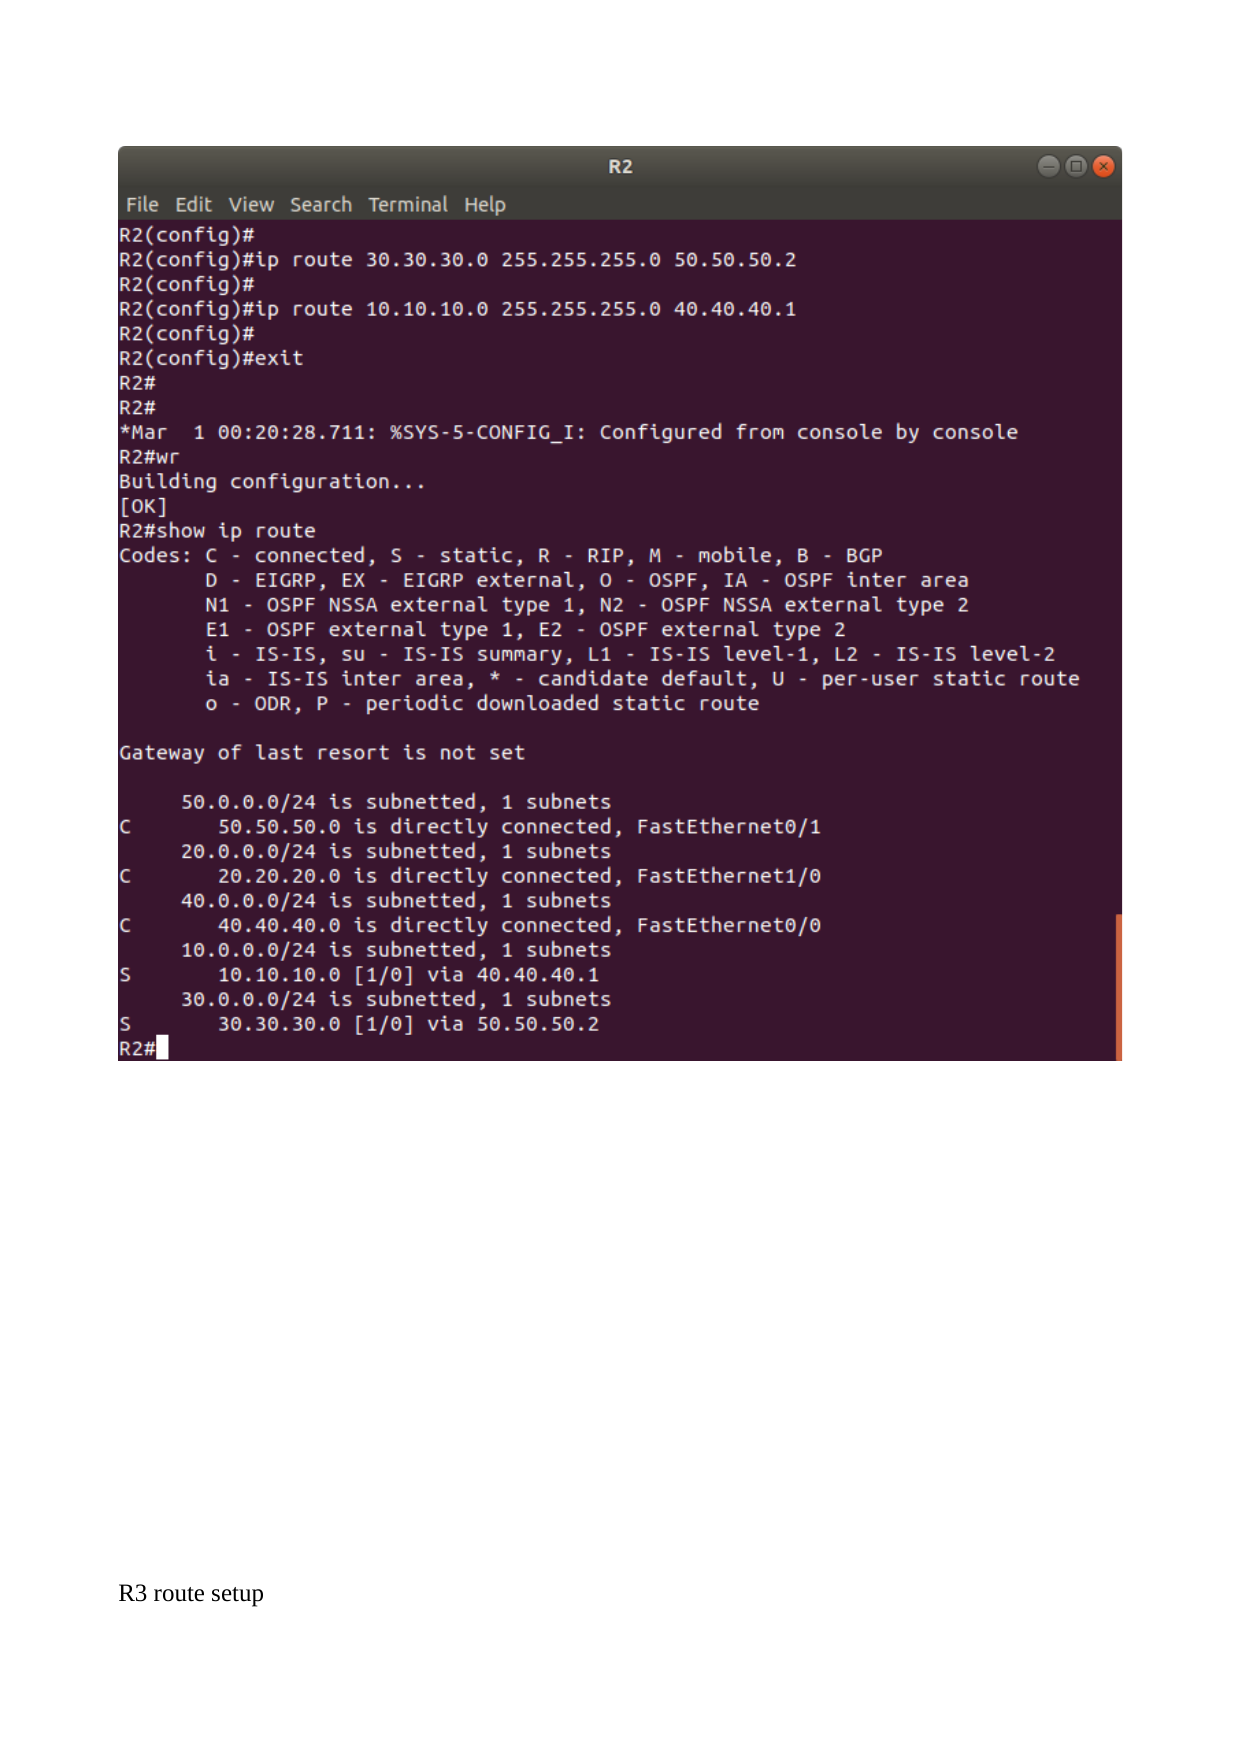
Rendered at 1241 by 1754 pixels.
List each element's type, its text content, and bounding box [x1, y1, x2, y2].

text R3 route setup [118, 1578, 1122, 1607]
picture [118, 146, 1123, 1061]
